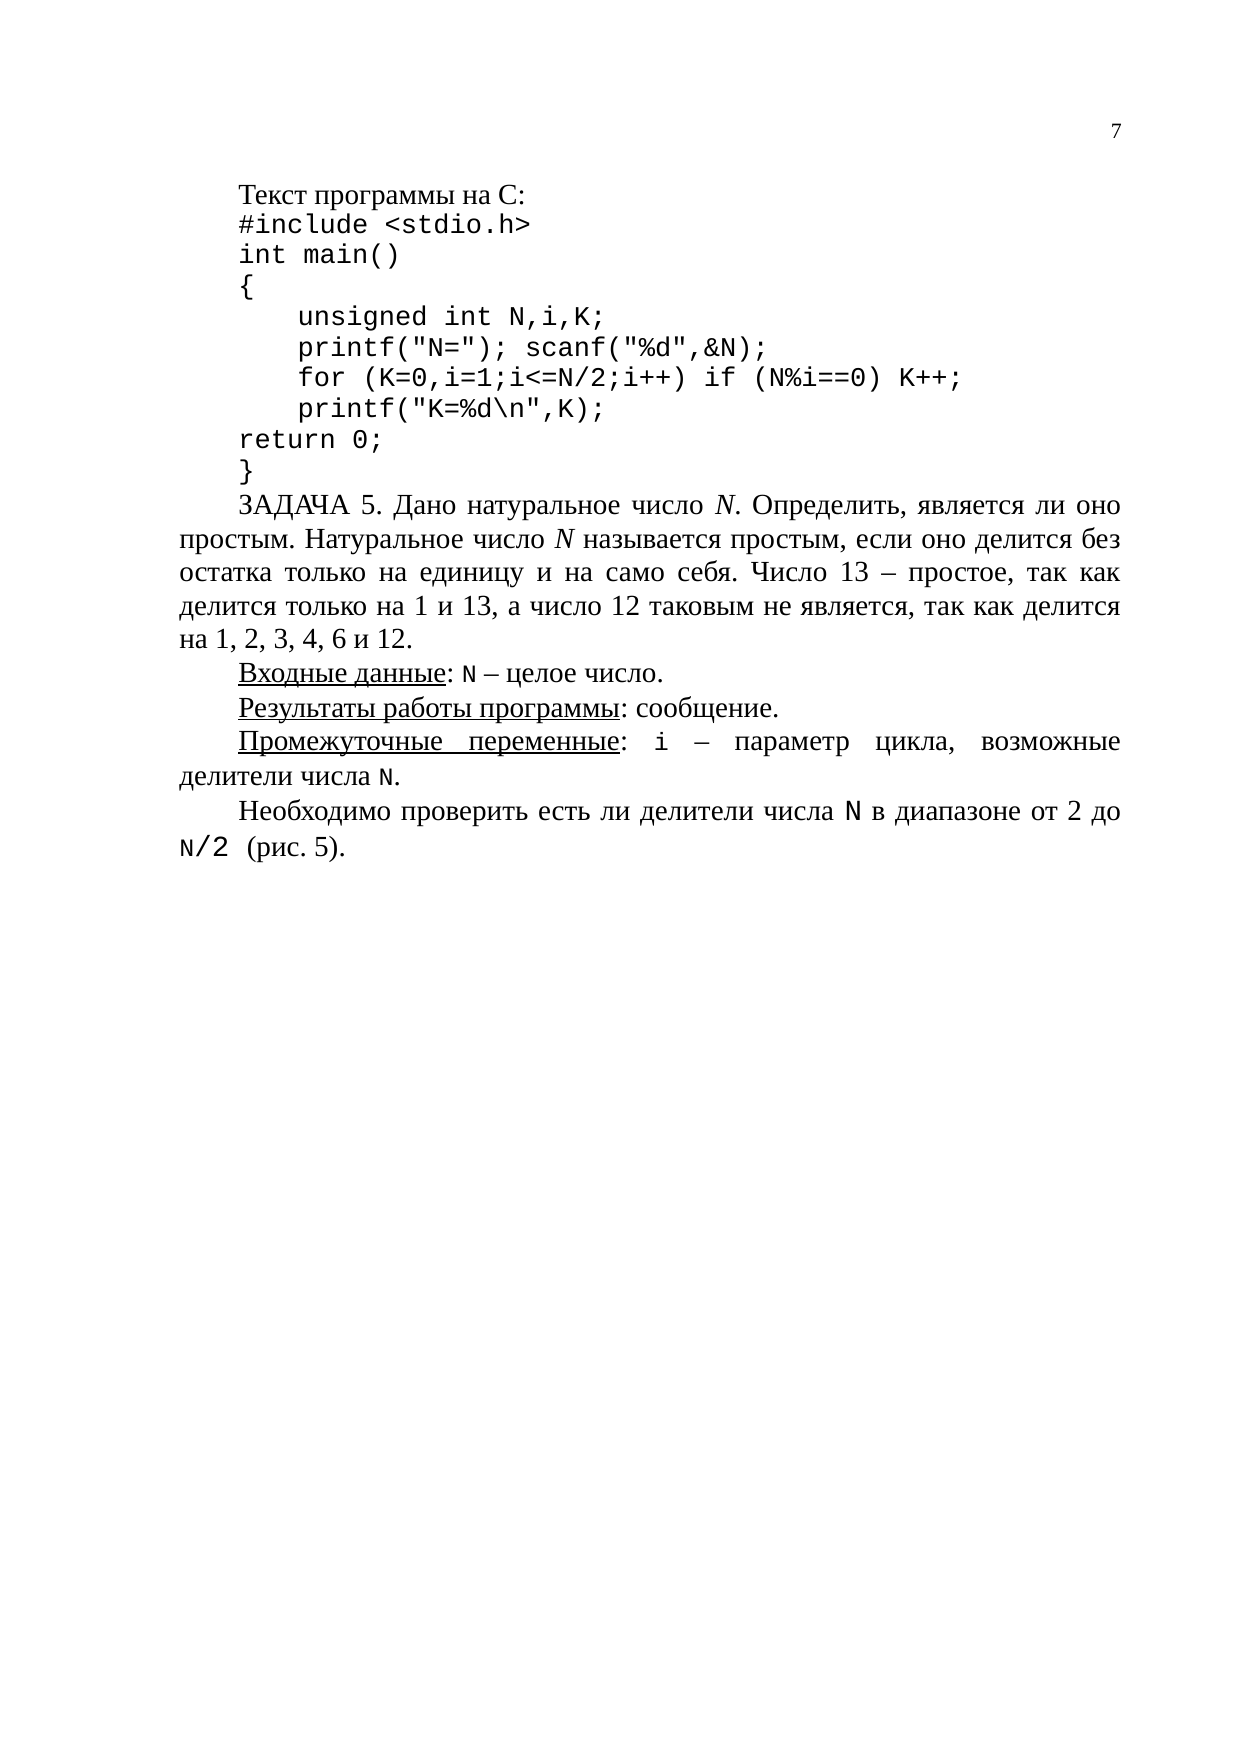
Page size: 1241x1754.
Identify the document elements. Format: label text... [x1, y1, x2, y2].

text Текст программы на С: [179, 177, 1121, 211]
text printf("N="); scanf("%d",&N); [238, 333, 1121, 364]
text return 0; [238, 426, 1121, 456]
text Результаты работы программы: сообщение. [179, 690, 1121, 723]
text Промежуточные переменные: i – параметр цикла, возможные делители числа N. [179, 723, 1121, 793]
text } [238, 456, 1121, 487]
text for (K=0,i=1;i<=N/2;i++) if (N%i==0) K++; [238, 364, 1121, 395]
text Входные данные: N – целое число. [179, 655, 1121, 690]
text int main() [238, 241, 1121, 272]
text ЗАДАЧА 5. Дано натуральное число N. Определить, является ли оно простым. Натуральное число N называется простым, если оно делится без остатка только на единицу и на само себя. Число 13 – простое, так как делится только на 1 и 13, а число 12 таковым не является, так как делится на 1, 2, 3, 4, 6 и 12. [179, 487, 1121, 655]
text unsigned int N,i,K; [238, 303, 1121, 333]
text Необходимо проверить есть ли делители числа N в диапазоне от 2 до N/2 (рис. 5). [179, 793, 1121, 865]
text { [238, 272, 1121, 303]
text #include <stdio.h> [238, 211, 1121, 241]
text printf("K=%d\n",K); [238, 395, 1121, 426]
